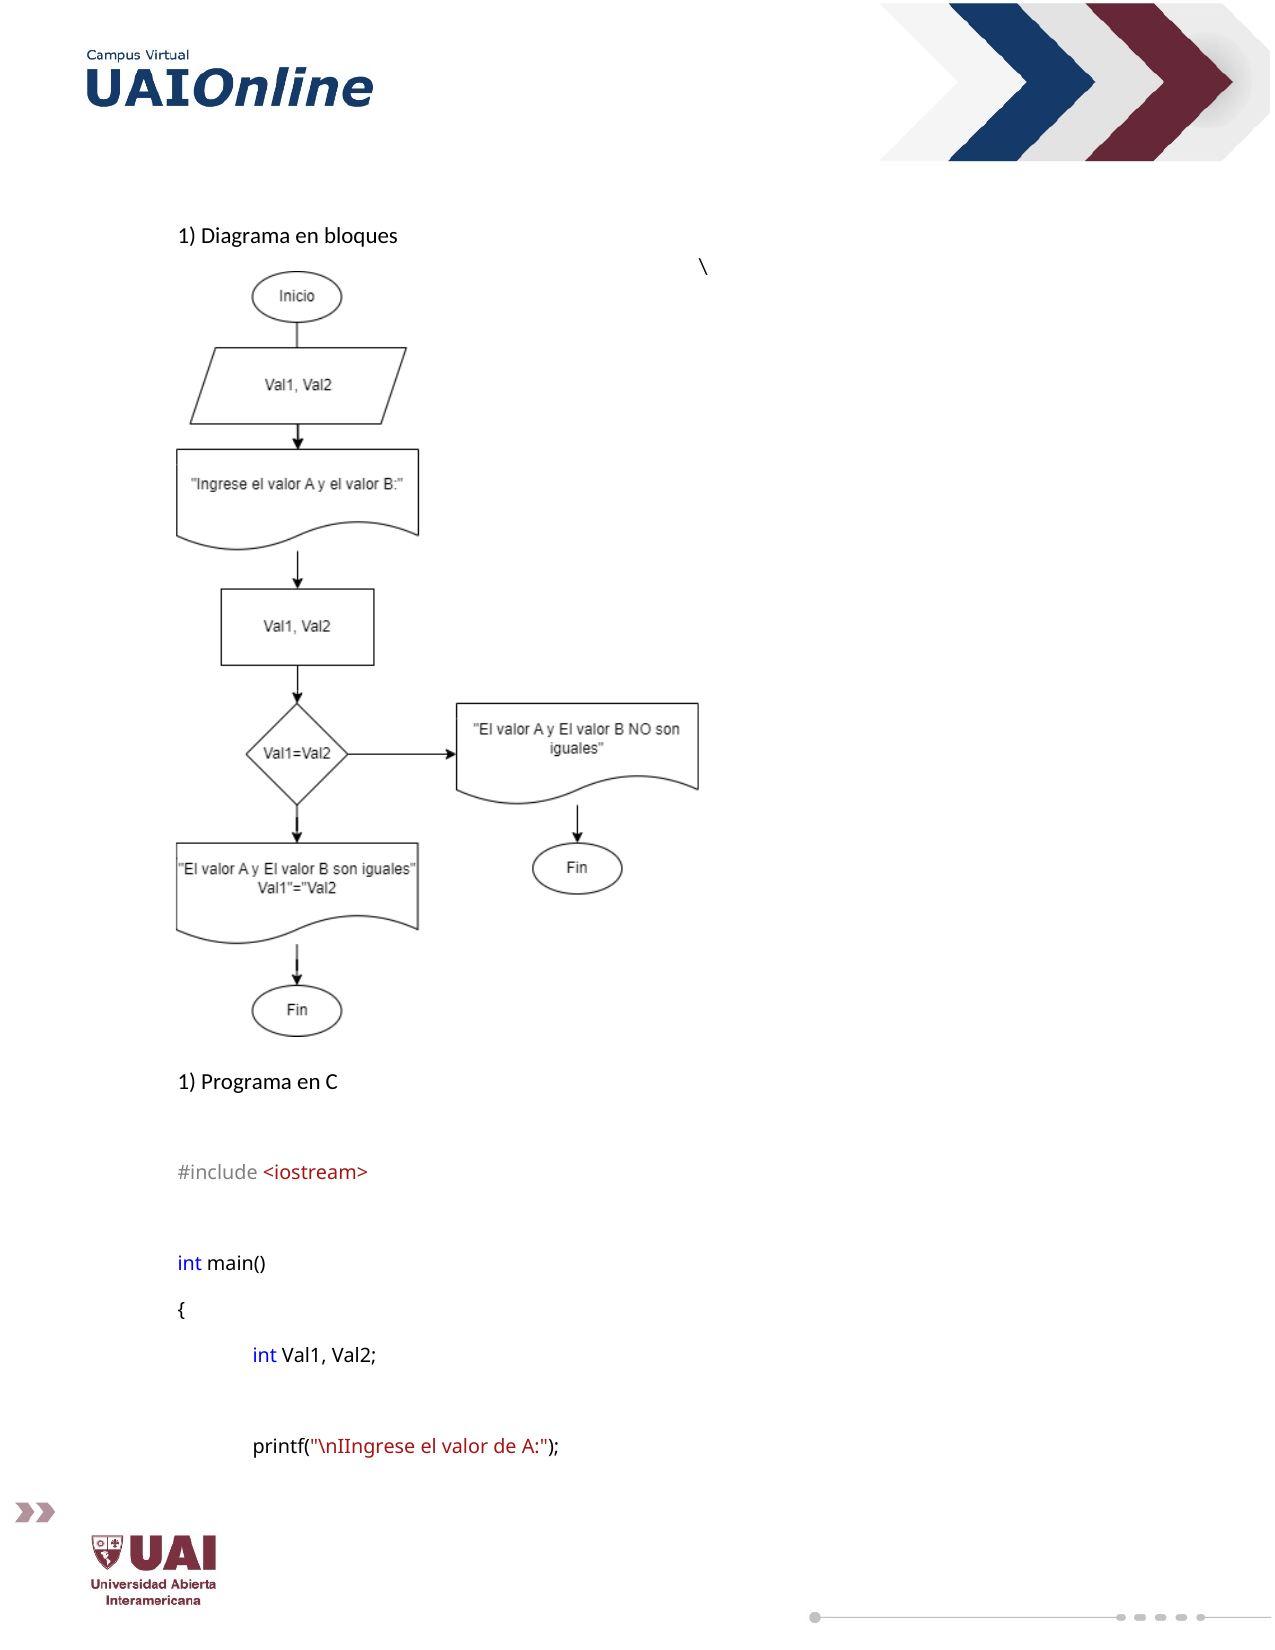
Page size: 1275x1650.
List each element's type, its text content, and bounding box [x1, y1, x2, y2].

list #include <iostream> [177, 1128, 1098, 1185]
list 1) Diagrama en bloques [177, 222, 1098, 249]
picture [175, 271, 699, 1037]
text int Val1, Val2; [177, 1341, 1098, 1368]
text printf("\nIIngrese el valor de A:"); [177, 1432, 1098, 1459]
list 1) Programa en C [177, 1067, 1098, 1095]
picture [0, 3, 1270, 162]
text { [177, 1295, 1098, 1322]
list \ [177, 252, 1098, 280]
picture [0, 1485, 1272, 1643]
text int main() [177, 1249, 1098, 1276]
